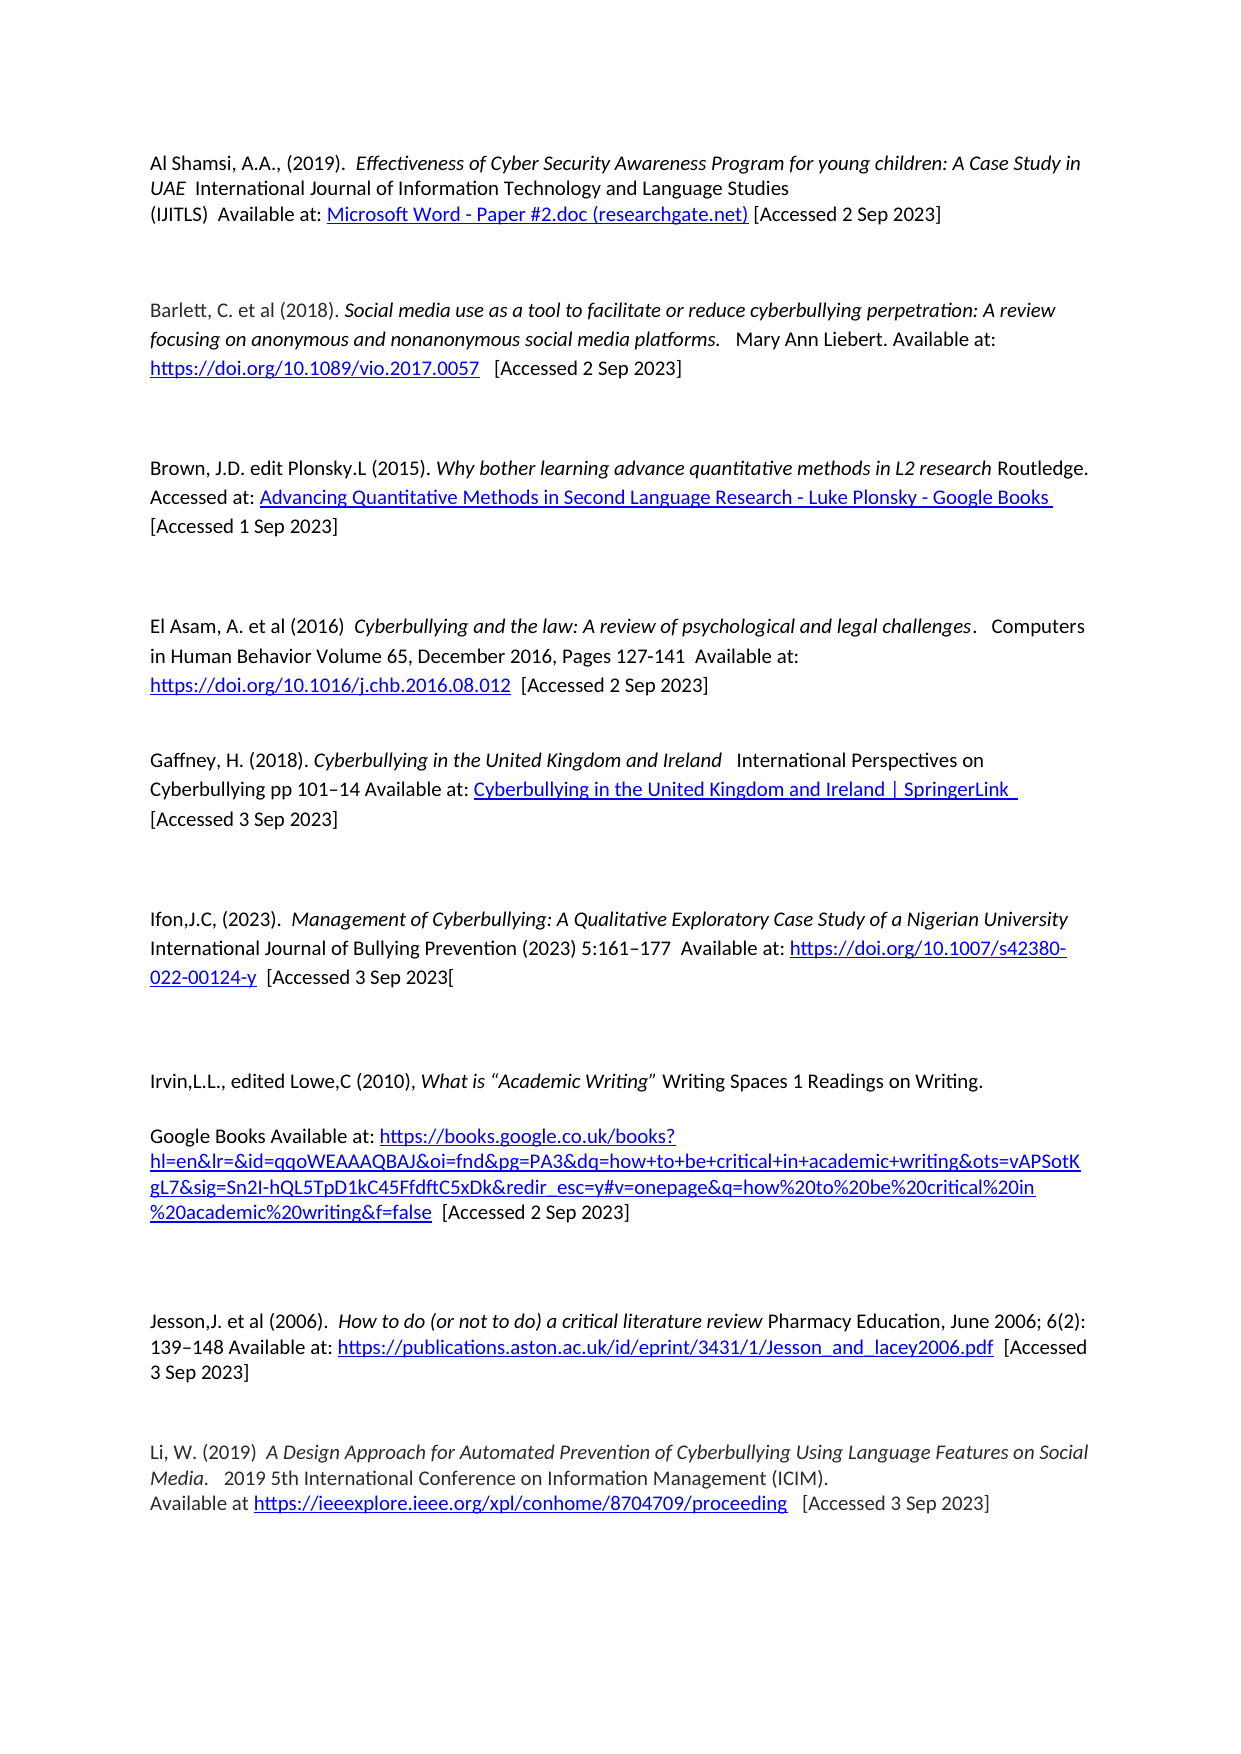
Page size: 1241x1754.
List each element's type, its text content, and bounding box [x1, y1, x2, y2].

text Brown, J.D. edit Plonsky.L (2015). Why bother learning advance quantitative methods in L2 research Routledge. Accessed at: Advancing Quantitative Methods in Second Language Research - Luke Plonsky - Google Books [Accessed 1 Sep 2023] [150, 455, 1090, 539]
text Available at https://ieeexplore.ieee.org/xpl/conhome/8704709/proceeding [Accessed 3 Sep 2023] [150, 1490, 1090, 1516]
text Irvin,L.L., edited Lowe,C (2010), What is “Academic Writing” Writing Spaces 1 Readings on Writing. [150, 1069, 1090, 1094]
text (IJITLS) Available at: Microsoft Word - Paper #2.doc (researchgate.net) [Accessed 2 Sep 2023] [150, 201, 1090, 226]
text Gaffney, H. (2018). Cyberbullying in the United Kingdom and Ireland International Perspectives on Cyberbullying pp 101–14 Available at: Cyberbullying in the United Kingdom and Ireland | SpringerLink [Accessed 3 Sep 2023] [150, 747, 1090, 831]
text El Asam, A. et al (2016) Cyberbullying and the law: A review of psychological and legal challenges. Computers in Human Behavior Volume 65, December 2016, Pages 127-141 Available at: https://doi.org/10.1016/j.chb.2016.08.012 [Accessed 2 Sep 2023] [150, 614, 1090, 697]
text Jesson,J. et al (2006). How to do (or not to do) a critical literature review Pharmacy Education, June 2006; 6(2): 139–148 Available at: https://publications.aston.ac.uk/id/eprint/3431/1/Jesson_and_lacey2006.pdf [Accessed 3 Sep 2023] [150, 1309, 1090, 1385]
text Google Books Available at: https://books.google.co.uk/books?hl=en&lr=&id=qqoWEAAAQBAJ&oi=fnd&pg=PA3&dq=how+to+be+critical+in+academic+writing&ots=vAPSotKgL7&sig=Sn2I-hQL5TpD1kC45FfdftC5xDk&redir_esc=y#v=onepage&q=how%20to%20be%20critical%20in%20academic%20writing&f=false [Accessed 2 Sep 2023] [150, 1123, 1090, 1225]
text Li, W. (2019) A Design Approach for Automated Prevention of Cyberbullying Using Language Features on Social Media. 2019 5th International Conference on Information Management (ICIM). [150, 1439, 1090, 1490]
text Al Shamsi, A.A., (2019). Effectiveness of Cyber Security Awareness Program for young children: A Case Study in UAE International Journal of Information Technology and Language Studies [150, 150, 1090, 201]
text Ifon,J.C, (2023). Management of Cyberbullying: A Qualitative Exploratory Case Study of a Nigerian University International Journal of Bullying Prevention (2023) 5:161–177 Available at: https://doi.org/10.1007/s42380-022-00124-y [Accessed 3 Sep 2023[ [150, 906, 1090, 989]
text Barlett, C. et al (2018). Social media use as a tool to facilitate or reduce cyberbullying perpetration: A review focusing on anonymous and nonanonymous social media platforms. Mary Ann Liebert. Available at: https://doi.org/10.1089/vio.2017.0057 [Accessed 2 Sep 2023] [150, 297, 1090, 381]
